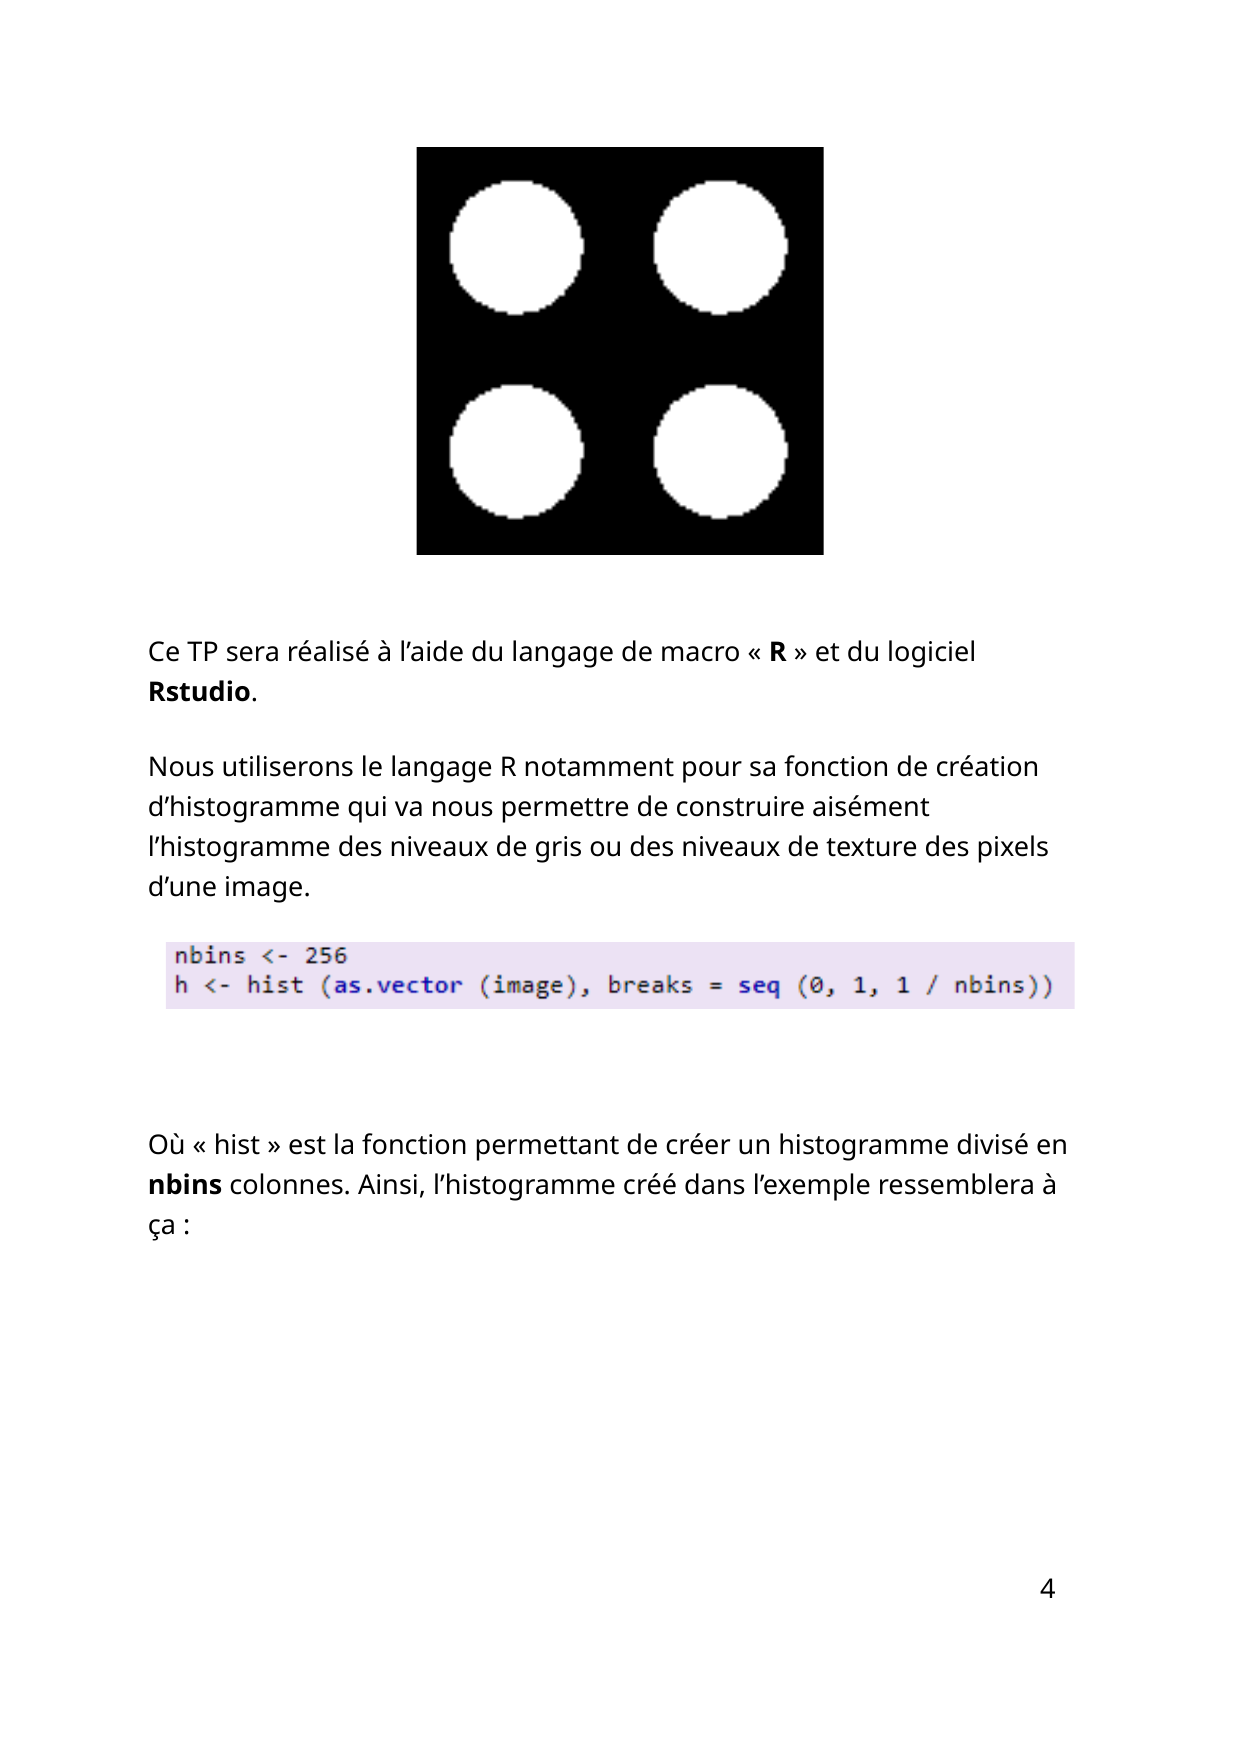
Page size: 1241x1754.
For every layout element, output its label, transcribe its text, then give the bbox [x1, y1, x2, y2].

text Nous utiliserons le langage R notamment pour sa fonction de création d’histogramme qui va nous permettre de construire aisément l’histogramme des niveaux de gris ou des niveaux de texture des pixels d’une image. [148, 748, 1093, 904]
text Ce TP sera réalisé à l’aide du langage de macro « R » et du logiciel Rstudio. [148, 633, 1093, 709]
picture [165, 942, 1075, 1009]
text Où « hist » est la fonction permettant de créer un histogramme divisé en nbins colonnes. Ainsi, l’histogramme créé dans l’exemple ressemblera à ça : [148, 1126, 1093, 1242]
picture [416, 147, 824, 555]
